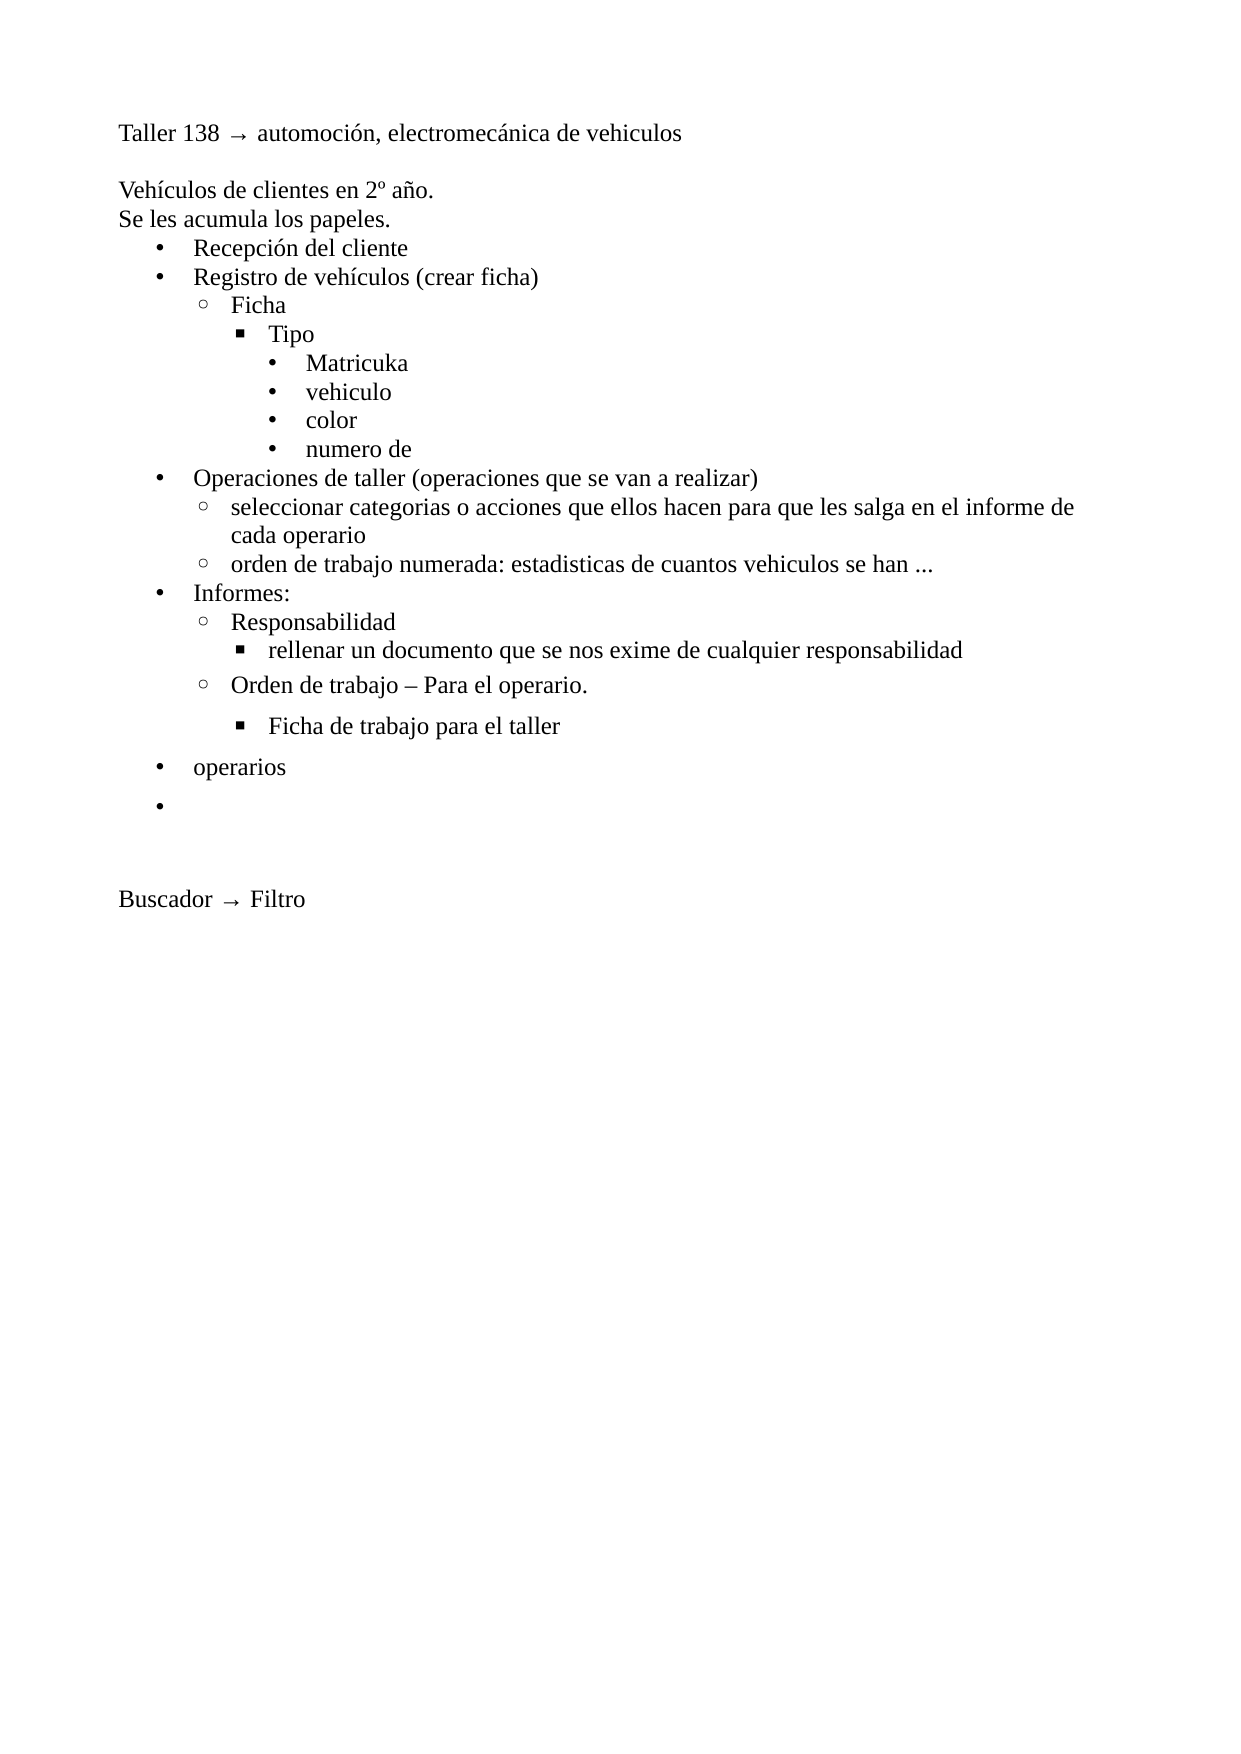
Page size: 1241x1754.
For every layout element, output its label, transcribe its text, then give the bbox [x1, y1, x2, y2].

list Orden de trabajo – Para el operario. [193, 670, 1122, 699]
list Ficha de trabajo para el taller [231, 711, 1122, 740]
list Responsabilidad [193, 607, 1122, 636]
list Matricuka [268, 348, 1122, 377]
list operarios [156, 752, 1122, 780]
list orden de trabajo numerada: estadisticas de cuantos vehiculos se han ... [193, 549, 1122, 578]
text Vehículos de clientes en 2º año. [118, 176, 1122, 204]
text Buscador → Filtro [118, 884, 1122, 913]
list Operaciones de taller (operaciones que se van a realizar) [156, 463, 1122, 492]
list rellenar un documento que se nos exime de cualquier responsabilidad [231, 636, 1122, 664]
list vehiculo [268, 377, 1122, 406]
list Tipo [231, 319, 1122, 348]
list Registro de vehículos (crear ficha) [156, 262, 1122, 291]
list color [268, 406, 1122, 434]
list Informes: [156, 578, 1122, 607]
list Ficha [193, 291, 1122, 319]
text Taller 138 → automoción, electromecánica de vehiculos [118, 118, 1122, 147]
text Se les acumula los papeles. [118, 204, 1122, 233]
list numero de [268, 434, 1122, 463]
list seleccionar categorias o acciones que ellos hacen para que les salga en el informe de cada operario [193, 492, 1122, 549]
list Recepción del cliente [156, 233, 1122, 262]
